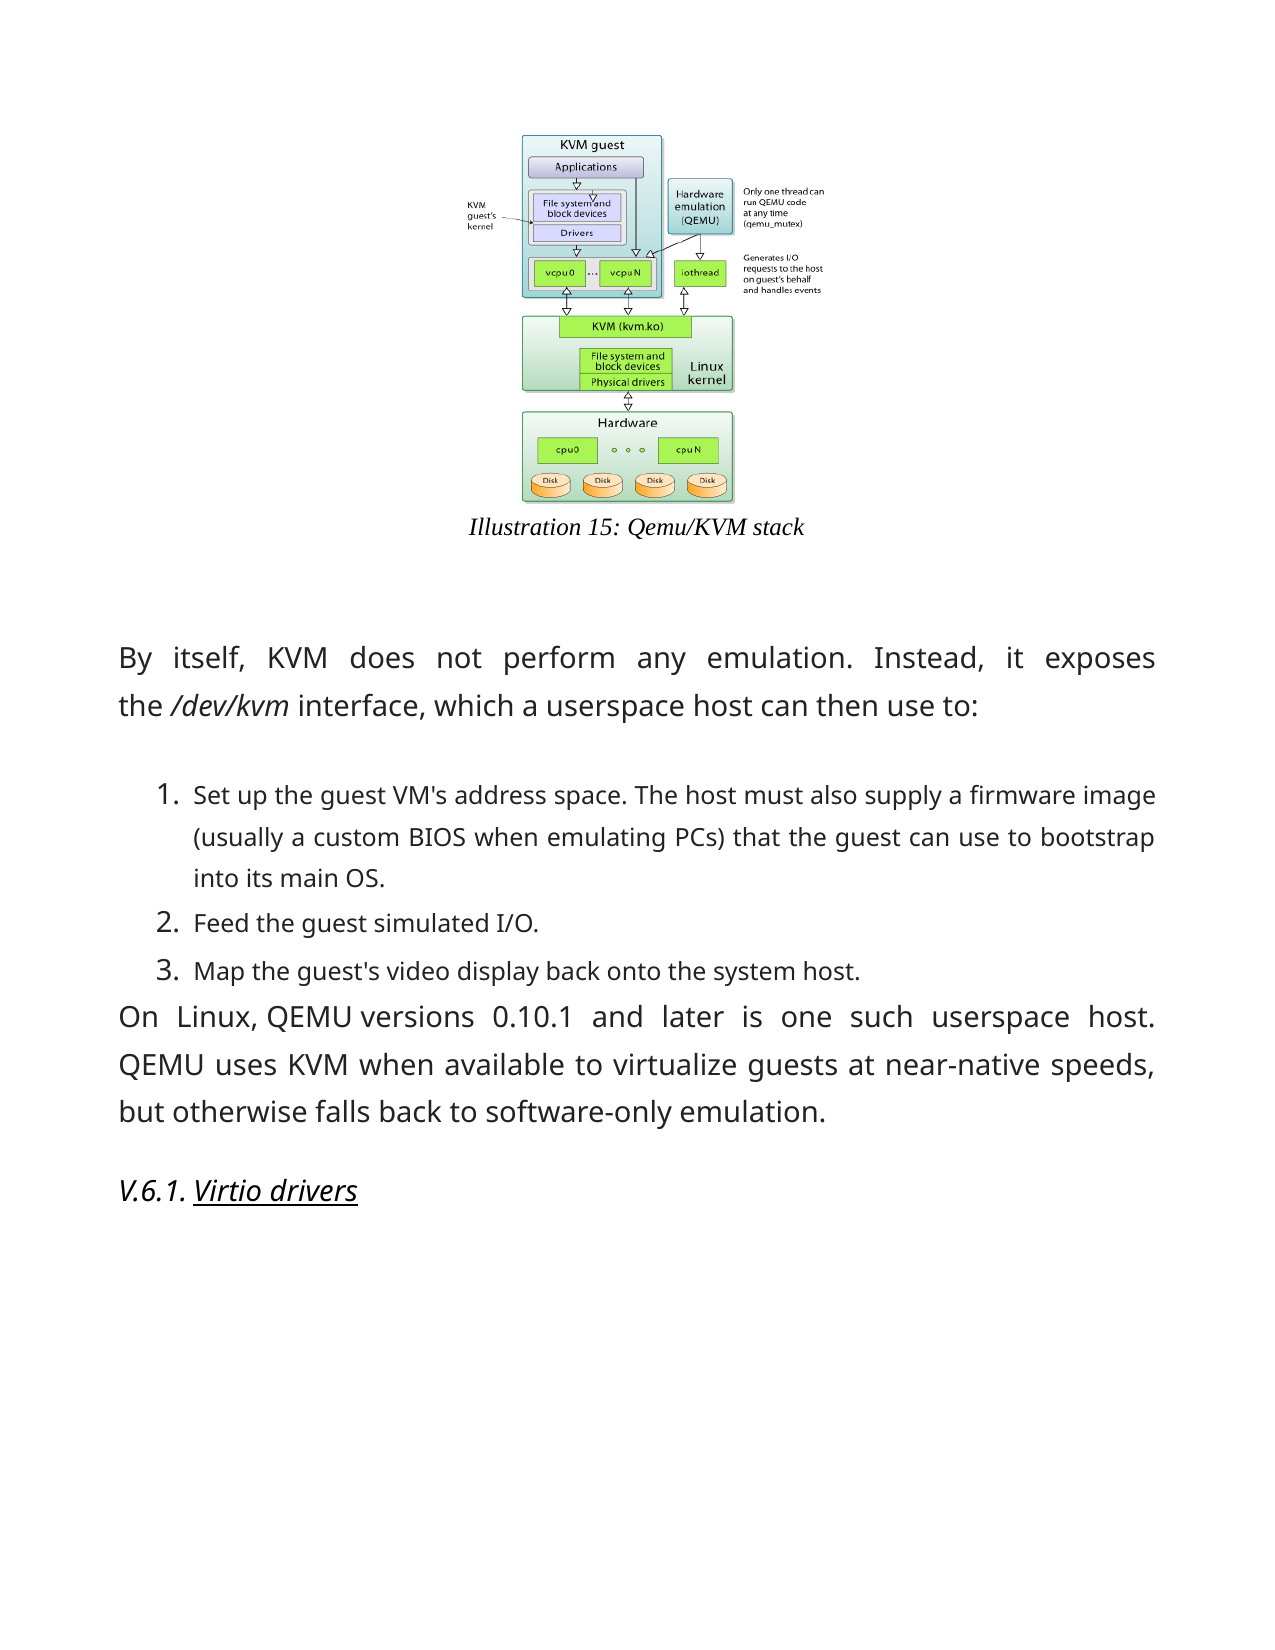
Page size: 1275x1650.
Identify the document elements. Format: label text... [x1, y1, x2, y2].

text Illustration 15: Qemu/KVM stack [449, 507, 826, 541]
list Set up the guest VM's address space. The host must also supply a firmware image (usually a custom BIOS when emulating PCs) that the guest can use to bootstrap into its main OS. [156, 773, 1157, 894]
picture [448, 130, 827, 507]
text By itself, KVM does not perform any emulation. Instead, it exposes the /dev/kvm interface, which a userspace host can then use to: [118, 637, 1157, 724]
subtitle Virtio drivers [118, 1171, 1157, 1210]
list Feed the guest simulated I/O. [156, 901, 1157, 941]
list Map the guest's video display back onto the system host. [156, 949, 1157, 988]
text On Linux, QEMU versions 0.10.1 and later is one such userspace host. QEMU uses KVM when available to virtualize guests at near-native speeds, but otherwise falls back to software-only emulation. [118, 996, 1157, 1131]
